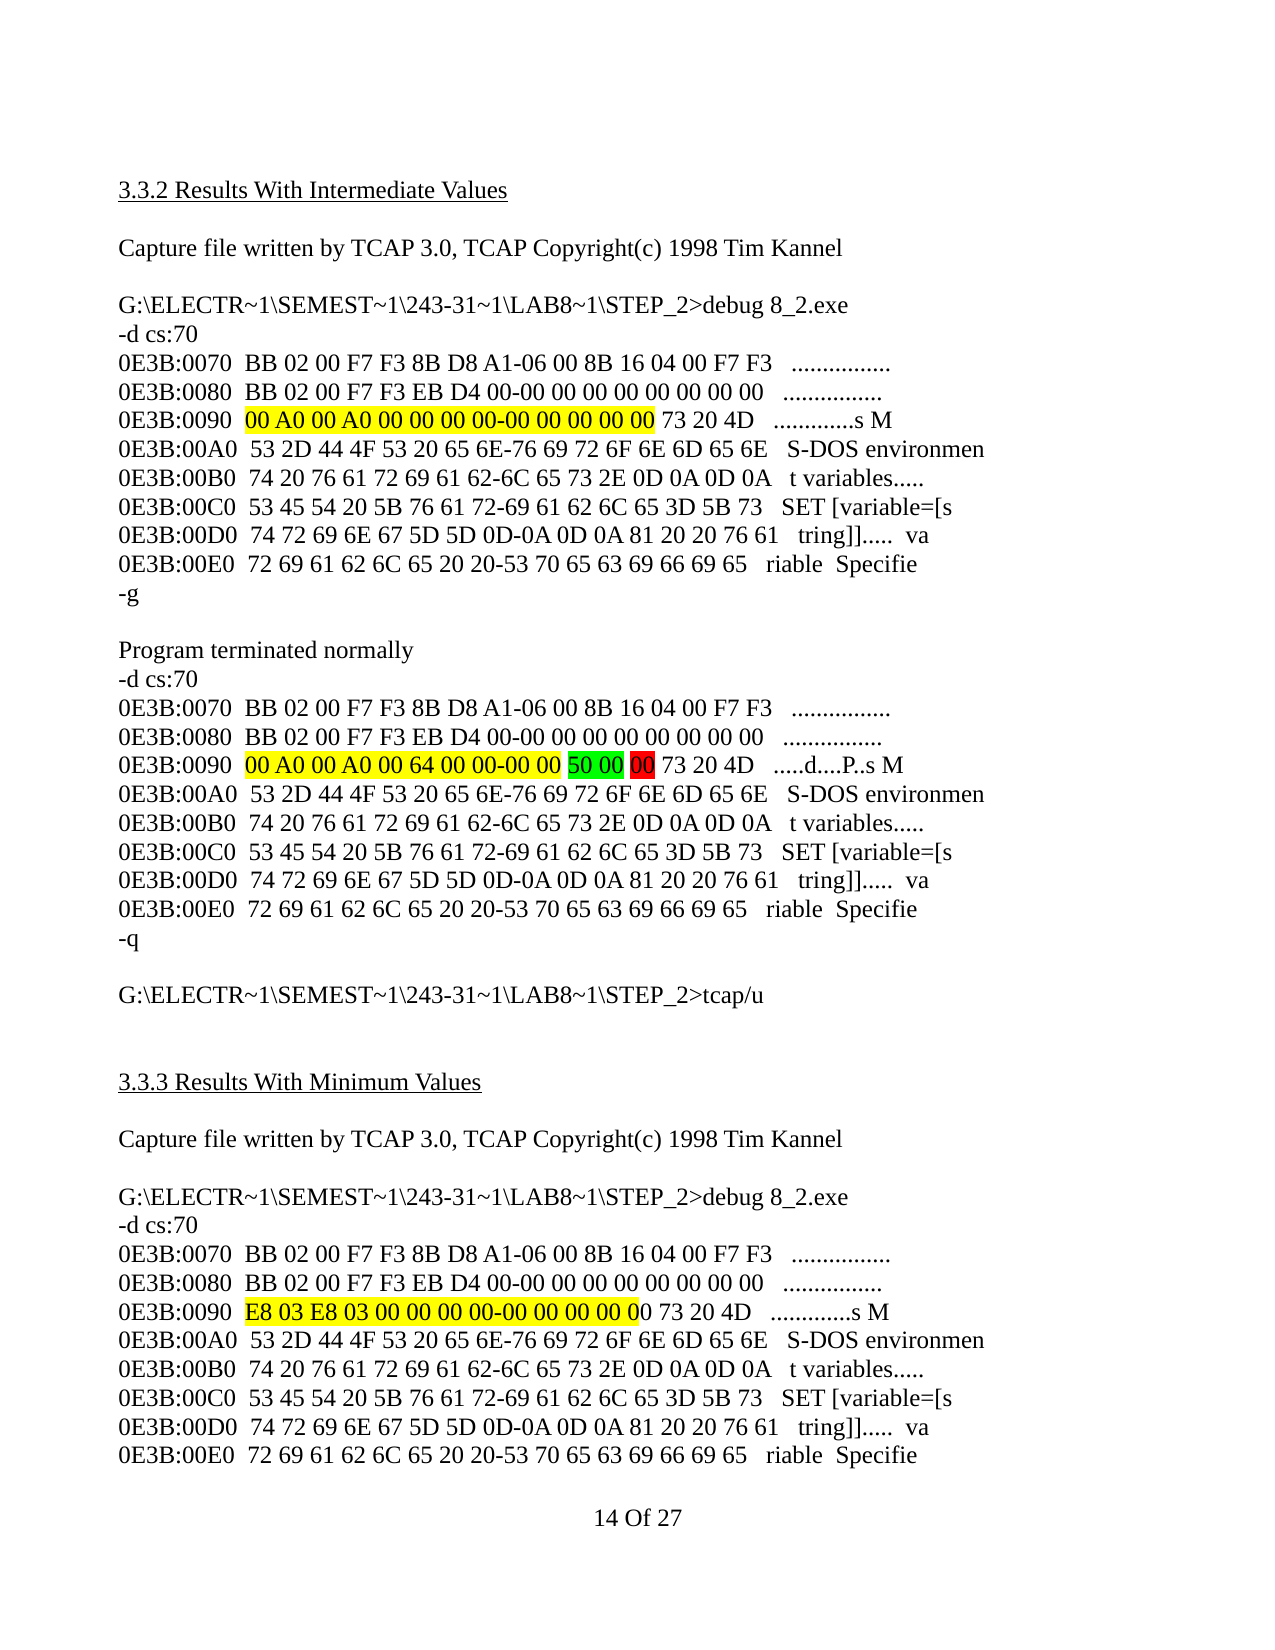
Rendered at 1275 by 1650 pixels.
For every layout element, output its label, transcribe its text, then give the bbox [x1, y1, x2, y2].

text G:\ELECTR~1\SEMEST~1\243-31~1\LAB8~1\STEP_2>debug 8_2.exe [118, 1182, 1157, 1211]
text 0E3B:00A0 53 2D 44 4F 53 20 65 6E-76 69 72 6F 6E 6D 65 6E S-DOS environmen [118, 434, 1157, 463]
text Program terminated normally [118, 636, 1157, 664]
text 0E3B:0080 BB 02 00 F7 F3 EB D4 00-00 00 00 00 00 00 00 00 ................ [118, 1268, 1157, 1297]
text 0E3B:0080 BB 02 00 F7 F3 EB D4 00-00 00 00 00 00 00 00 00 ................ [118, 377, 1157, 406]
text 3.3.2 Results With Intermediate Values [118, 176, 1157, 204]
text Capture file written by TCAP 3.0, TCAP Copyright(c) 1998 Tim Kannel [118, 1124, 1157, 1153]
text 0E3B:00C0 53 45 54 20 5B 76 61 72-69 61 62 6C 65 3D 5B 73 SET [variable=[s [118, 1383, 1157, 1412]
text 0E3B:00D0 74 72 69 6E 67 5D 5D 0D-0A 0D 0A 81 20 20 76 61 tring]]..... va [118, 521, 1157, 549]
text 0E3B:00B0 74 20 76 61 72 69 61 62-6C 65 73 2E 0D 0A 0D 0A t variables..... [118, 1354, 1157, 1383]
text 0E3B:00E0 72 69 61 62 6C 65 20 20-53 70 65 63 69 66 69 65 riable Specifie [118, 894, 1157, 923]
text -g [118, 578, 1157, 607]
text 0E3B:0090 00 A0 00 A0 00 00 00 00-00 00 00 00 00 73 20 4D .............s M [118, 406, 1157, 434]
text 0E3B:00E0 72 69 61 62 6C 65 20 20-53 70 65 63 69 66 69 65 riable Specifie [118, 549, 1157, 578]
text 0E3B:00C0 53 45 54 20 5B 76 61 72-69 61 62 6C 65 3D 5B 73 SET [variable=[s [118, 837, 1157, 866]
text 0E3B:0070 BB 02 00 F7 F3 8B D8 A1-06 00 8B 16 04 00 F7 F3 ................ [118, 348, 1157, 377]
text 0E3B:0070 BB 02 00 F7 F3 8B D8 A1-06 00 8B 16 04 00 F7 F3 ................ [118, 1239, 1157, 1268]
text 0E3B:0080 BB 02 00 F7 F3 EB D4 00-00 00 00 00 00 00 00 00 ................ [118, 722, 1157, 751]
text 3.3.3 Results With Minimum Values [118, 1067, 1157, 1096]
text G:\ELECTR~1\SEMEST~1\243-31~1\LAB8~1\STEP_2>debug 8_2.exe [118, 291, 1157, 319]
text 0E3B:0070 BB 02 00 F7 F3 8B D8 A1-06 00 8B 16 04 00 F7 F3 ................ [118, 693, 1157, 722]
text 0E3B:00C0 53 45 54 20 5B 76 61 72-69 61 62 6C 65 3D 5B 73 SET [variable=[s [118, 492, 1157, 521]
text 0E3B:00B0 74 20 76 61 72 69 61 62-6C 65 73 2E 0D 0A 0D 0A t variables..... [118, 808, 1157, 837]
text -d cs:70 [118, 1211, 1157, 1239]
text -d cs:70 [118, 664, 1157, 693]
text 0E3B:00A0 53 2D 44 4F 53 20 65 6E-76 69 72 6F 6E 6D 65 6E S-DOS environmen [118, 779, 1157, 808]
text 0E3B:0090 00 A0 00 A0 00 64 00 00-00 00 50 00 00 73 20 4D .....d....P..s M [118, 751, 1157, 779]
text 0E3B:00A0 53 2D 44 4F 53 20 65 6E-76 69 72 6F 6E 6D 65 6E S-DOS environmen [118, 1326, 1157, 1354]
text 0E3B:00D0 74 72 69 6E 67 5D 5D 0D-0A 0D 0A 81 20 20 76 61 tring]]..... va [118, 866, 1157, 894]
text G:\ELECTR~1\SEMEST~1\243-31~1\LAB8~1\STEP_2>tcap/u [118, 981, 1157, 1009]
text 0E3B:0090 E8 03 E8 03 00 00 00 00-00 00 00 00 00 73 20 4D .............s M [118, 1297, 1157, 1326]
text -d cs:70 [118, 319, 1157, 348]
text 0E3B:00E0 72 69 61 62 6C 65 20 20-53 70 65 63 69 66 69 65 riable Specifie [118, 1441, 1157, 1469]
text 0E3B:00D0 74 72 69 6E 67 5D 5D 0D-0A 0D 0A 81 20 20 76 61 tring]]..... va [118, 1412, 1157, 1441]
text -q [118, 923, 1157, 952]
text Capture file written by TCAP 3.0, TCAP Copyright(c) 1998 Tim Kannel [118, 233, 1157, 262]
text 0E3B:00B0 74 20 76 61 72 69 61 62-6C 65 73 2E 0D 0A 0D 0A t variables..... [118, 463, 1157, 492]
